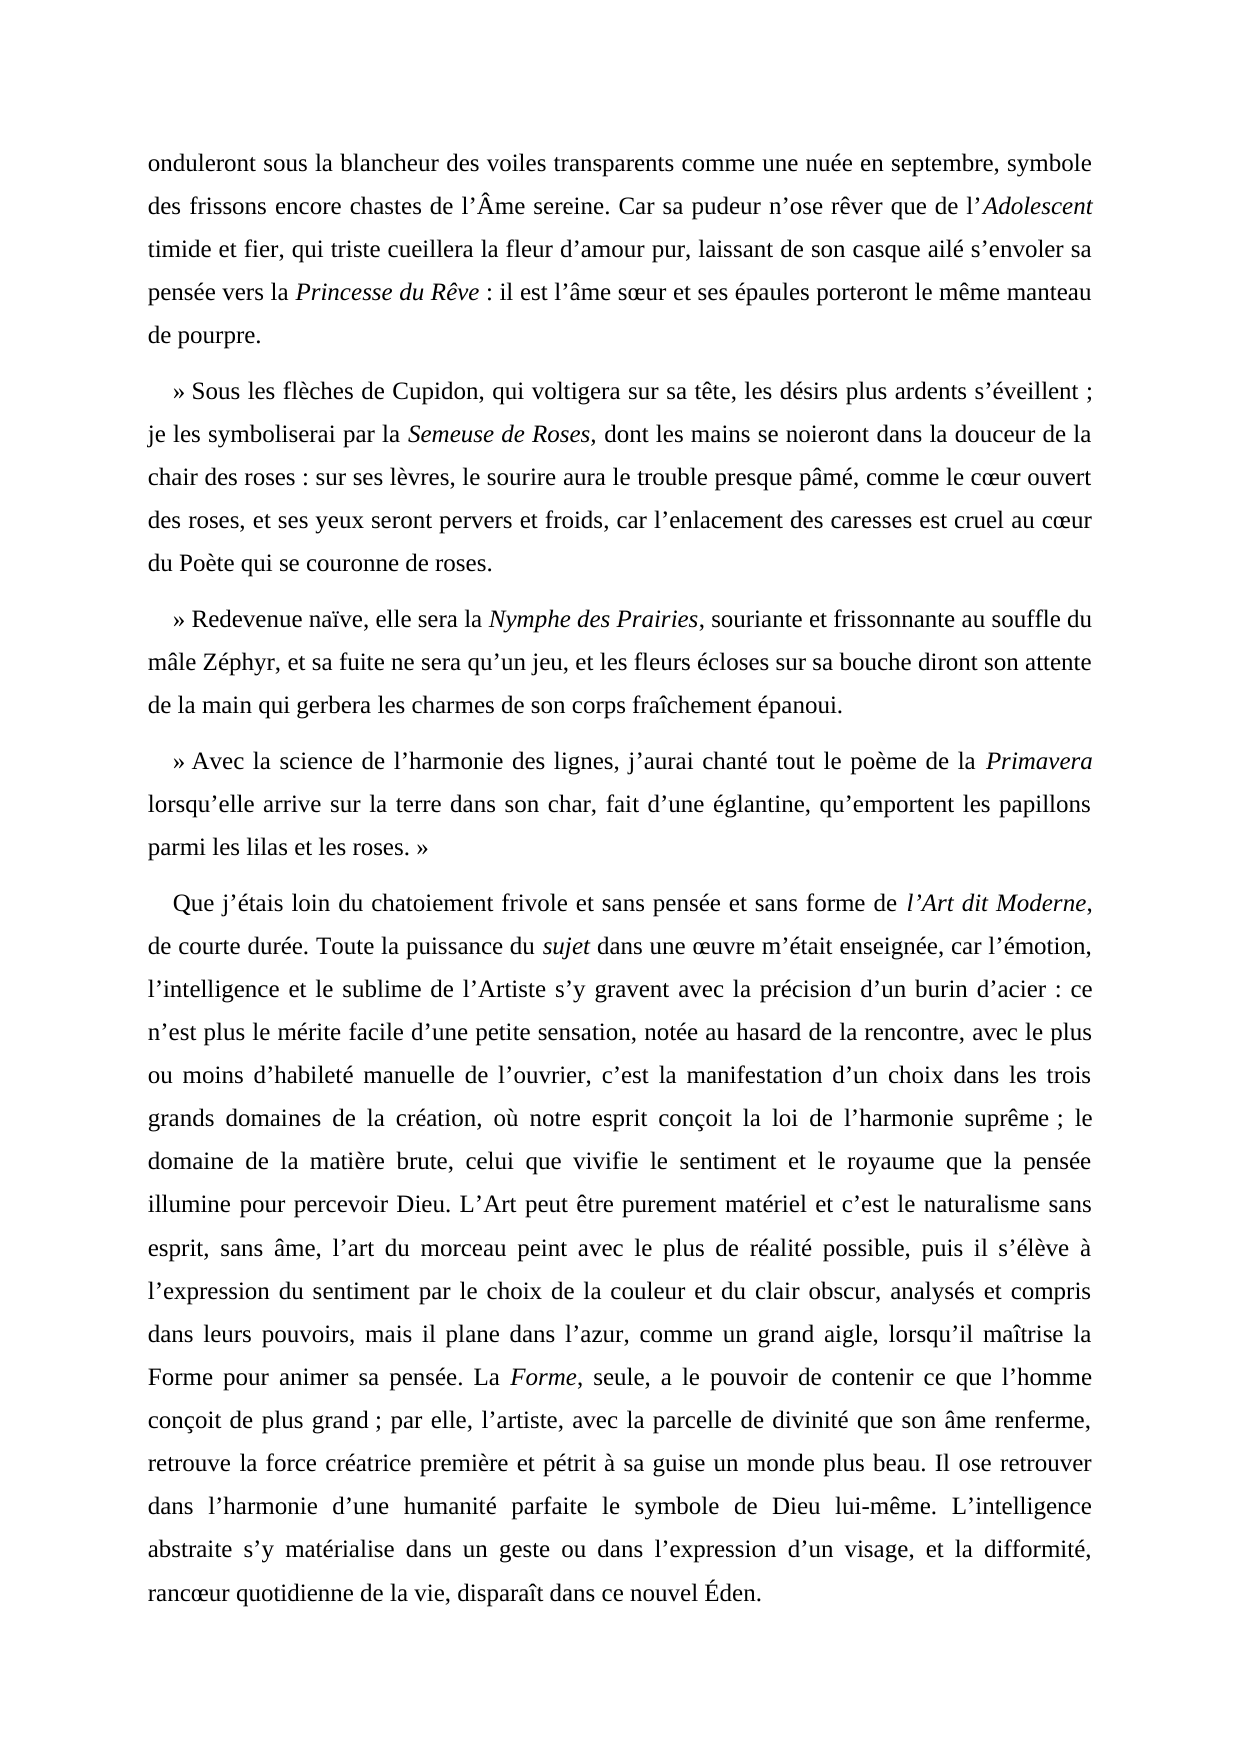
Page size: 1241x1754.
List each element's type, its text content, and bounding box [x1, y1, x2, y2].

text Que j’étais loin du chatoiement frivole et sans pensée et sans forme de l’Art dit Moderne, de courte durée. Toute la puissance du sujet dans une œuvre m’était enseignée, car l’émotion, l’intelligence et le sublime de l’Artiste s’y gravent avec la précision d’un burin d’acier : ce n’est plus le mérite facile d’une petite sensation, notée au hasard de la rencontre, avec le plus ou moins d’habileté manuelle de l’ouvrier, c’est la manifestation d’un choix dans les trois grands domaines de la création, où notre esprit conçoit la loi de l’harmonie suprême ; le domaine de la matière brute, celui que vivifie le sentiment et le royaume que la pensée illumine pour percevoir Dieu. L’Art peut être purement matériel et c’est le naturalisme sans esprit, sans âme, l’art du morceau peint avec le plus de réalité possible, puis il s’élève à l’expression du sentiment par le choix de la couleur et du clair obscur, analysés et compris dans leurs pouvoirs, mais il plane dans l’azur, comme un grand aigle, lorsqu’il maîtrise la Forme pour animer sa pensée. La Forme, seule, a le pouvoir de contenir ce que l’homme conçoit de plus grand ; par elle, l’artiste, avec la parcelle de divinité que son âme renferme, retrouve la force créatrice première et pétrit à sa guise un monde plus beau. Il ose retrouver dans l’harmonie d’une humanité parfaite le symbole de Dieu lui-même. L’intelligence abstraite s’y matérialise dans un geste ou dans l’expression d’un visage, et la difformité, rancœur quotidienne de la vie, disparaît dans ce nouvel Éden. [148, 888, 1093, 1606]
text » Avec la science de l’harmonie des lignes, j’aurai chanté tout le poème de la Primavera lorsqu’elle arrive sur la terre dans son char, fait d’une églantine, qu’emportent les papillons parmi les lilas et les roses. » [148, 746, 1093, 861]
text onduleront sous la blancheur des voiles transparents comme une nuée en septembre, symbole des frissons encore chastes de l’Âme sereine. Car sa pudeur n’ose rêver que de l’Adolescent timide et fier, qui triste cueillera la fleur d’amour pur, laissant de son casque ailé s’envoler sa pensée vers la Princesse du Rêve : il est l’âme sœur et ses épaules porteront le même manteau de pourpre. [148, 148, 1093, 349]
text » Redevenue naïve, elle sera la Nymphe des Prairies, souriante et frissonnante au souffle du mâle Zéphyr, et sa fuite ne sera qu’un jeu, et les fleurs écloses sur sa bouche diront son attente de la main qui gerbera les charmes de son corps fraîchement épanoui. [148, 604, 1093, 719]
text » Sous les flèches de Cupidon, qui voltigera sur sa tête, les désirs plus ardents s’éveillent ; je les symboliserai par la Semeuse de Roses, dont les mains se noieront dans la douceur de la chair des roses : sur ses lèvres, le sourire aura le trouble presque pâmé, comme le cœur ouvert des roses, et ses yeux seront pervers et froids, car l’enlacement des caresses est cruel au cœur du Poète qui se couronne de roses. [148, 376, 1093, 577]
